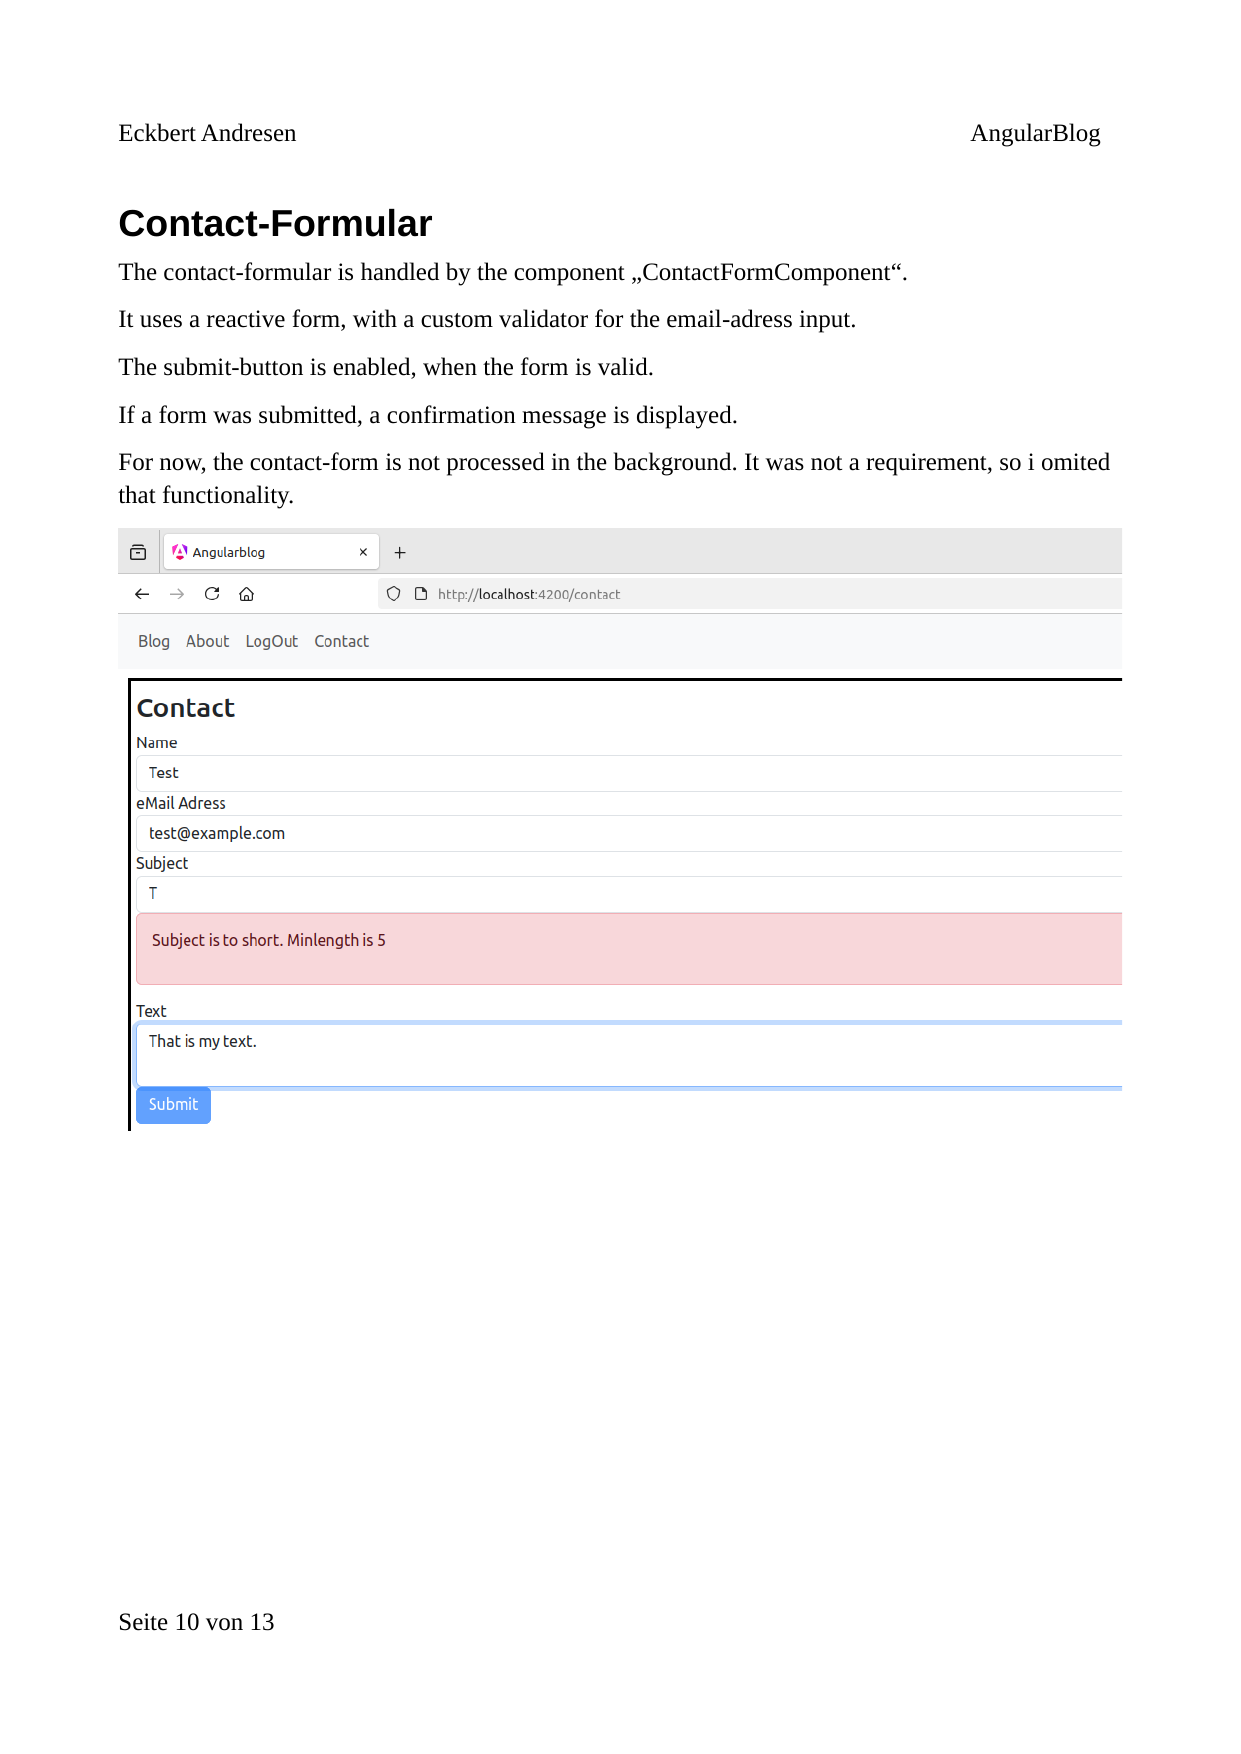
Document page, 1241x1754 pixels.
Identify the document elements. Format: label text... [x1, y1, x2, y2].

text If a form was submitted, a confirmation message is displayed. [118, 400, 1122, 428]
text The submit-button is enabled, when the form is valid. [118, 352, 1122, 381]
text It uses a reactive form, with a custom validator for the email-adress input. [118, 304, 1122, 333]
picture [118, 528, 1123, 1131]
subtitle Contact-Formular [118, 201, 1122, 244]
text The contact-formular is handled by the component „ContactFormComponent“. [118, 257, 1122, 286]
text For now, the contact-form is not processed in the background. It was not a requirement, so i omited that functionality. [118, 447, 1122, 509]
